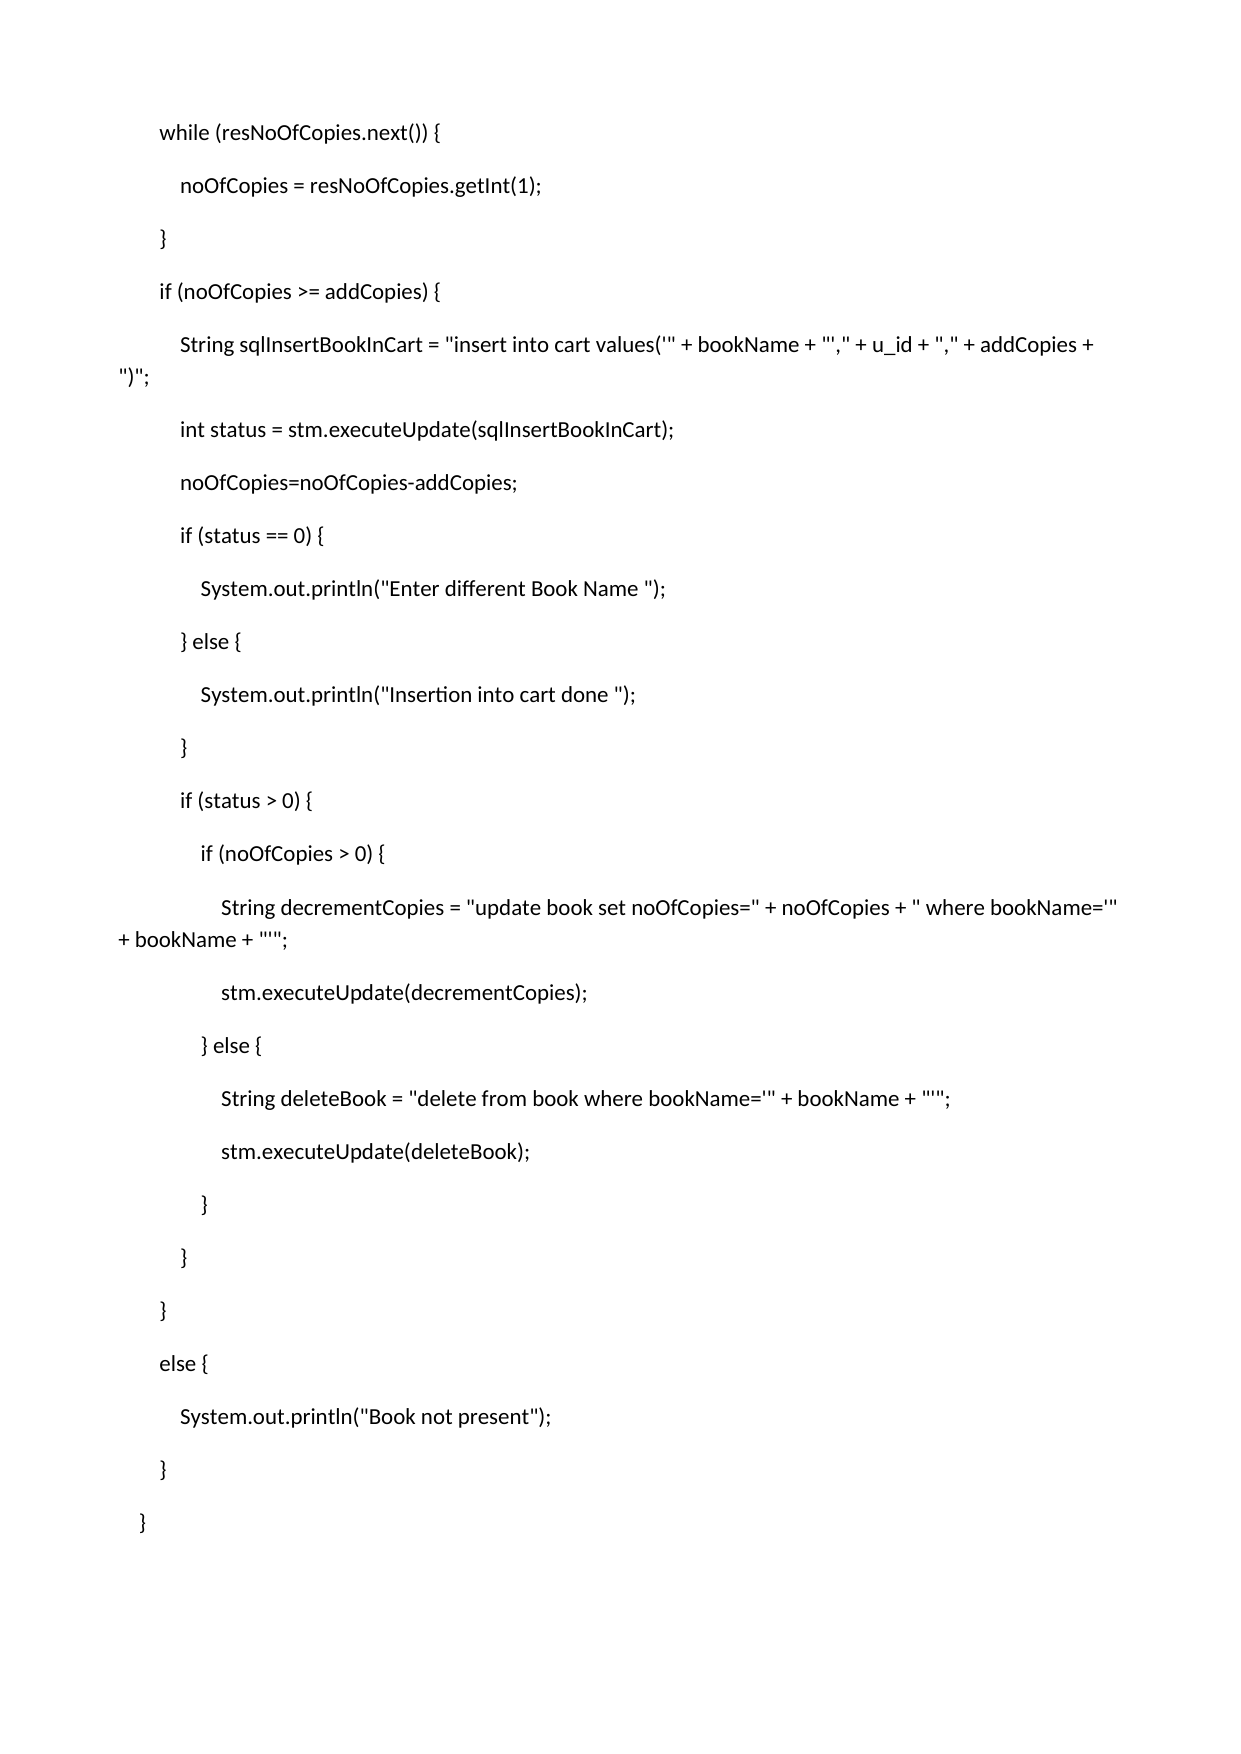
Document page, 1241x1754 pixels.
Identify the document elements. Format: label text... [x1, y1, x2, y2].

text noOfCopies=noOfCopies-addCopies; [118, 468, 1122, 496]
text } [118, 1190, 1122, 1218]
text } else { [118, 1031, 1122, 1059]
text } [118, 733, 1122, 762]
text } [118, 1508, 1122, 1536]
text if (status > 0) { [118, 787, 1122, 814]
text } [118, 1296, 1122, 1324]
text } else { [118, 627, 1122, 656]
text noOfCopies = resNoOfCopies.getInt(1); [118, 171, 1122, 199]
text String sqlInsertBookInCart = "insert into cart values('" + bookName + "'," + u_id + "," + addCopies + ")"; [118, 330, 1122, 390]
text } [118, 1243, 1122, 1271]
text int status = stm.executeUpdate(sqlInsertBookInCart); [118, 415, 1122, 443]
text while (resNoOfCopies.next()) { [118, 118, 1122, 146]
text } [118, 224, 1122, 252]
text String decrementCopies = "update book set noOfCopies=" + noOfCopies + " where bookName='" + bookName + "'"; [118, 893, 1122, 953]
text } [118, 1455, 1122, 1483]
text stm.executeUpdate(decrementCopies); [118, 978, 1122, 1006]
text if (noOfCopies >= addCopies) { [118, 277, 1122, 305]
text if (noOfCopies > 0) { [118, 839, 1122, 868]
text System.out.println("Book not present"); [118, 1402, 1122, 1430]
text if (status == 0) { [118, 521, 1122, 549]
text System.out.println("Insertion into cart done "); [118, 681, 1122, 708]
text String deleteBook = "delete from book where bookName='" + bookName + "'"; [118, 1084, 1122, 1112]
text System.out.println("Enter different Book Name "); [118, 574, 1122, 602]
text stm.executeUpdate(deleteBook); [118, 1137, 1122, 1165]
text else { [118, 1349, 1122, 1377]
